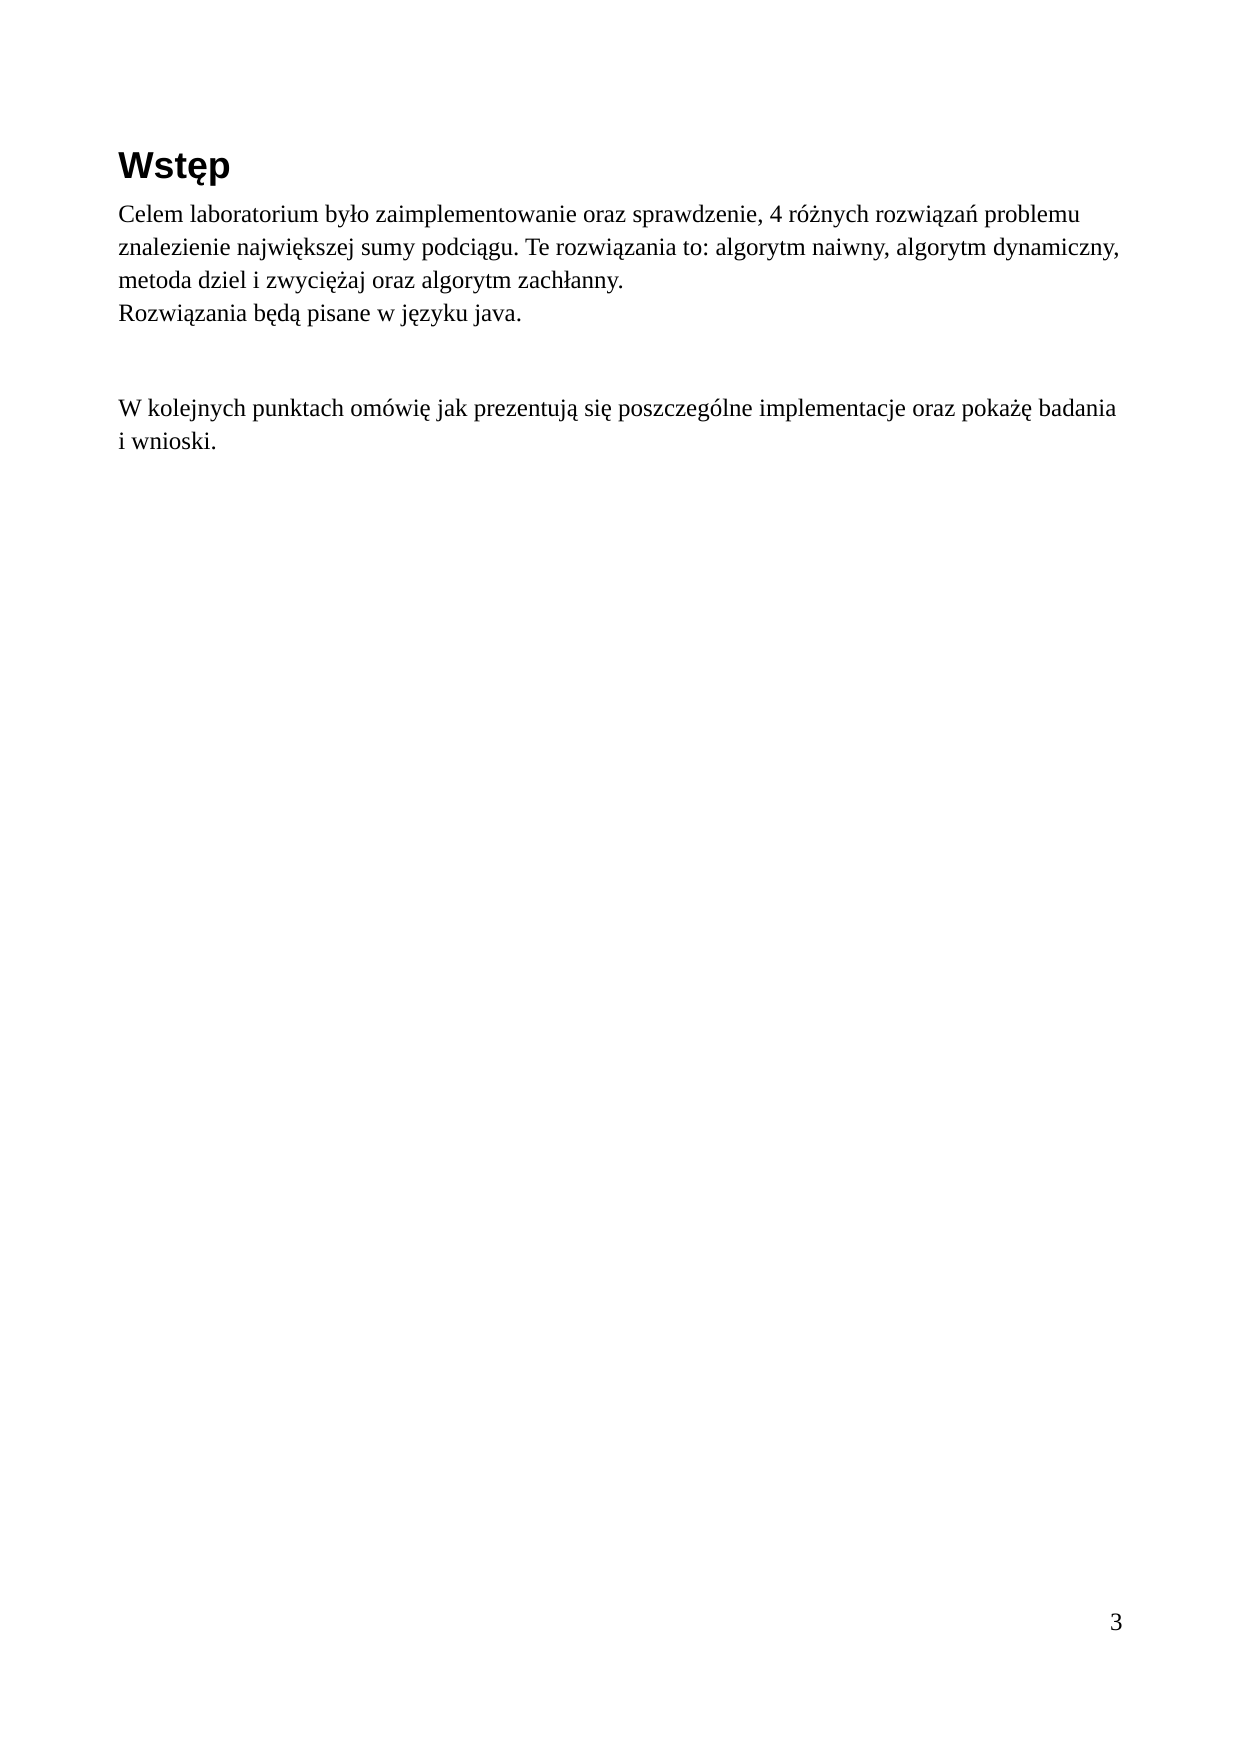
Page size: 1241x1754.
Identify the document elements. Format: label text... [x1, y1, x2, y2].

subtitle Wstęp [118, 143, 1122, 186]
text W kolejnych punktach omówię jak prezentują się poszczególne implementacje oraz pokażę badania i wnioski. [118, 393, 1122, 455]
text Celem laboratorium było zaimplementowanie oraz sprawdzenie, 4 różnych rozwiązań problemu znalezienie największej sumy podciągu. Te rozwiązania to: algorytm naiwny, algorytm dynamiczny, metoda dziel i zwyciężaj oraz algorytm zachłanny. Rozwiązania będą pisane w języku java. [118, 199, 1122, 327]
